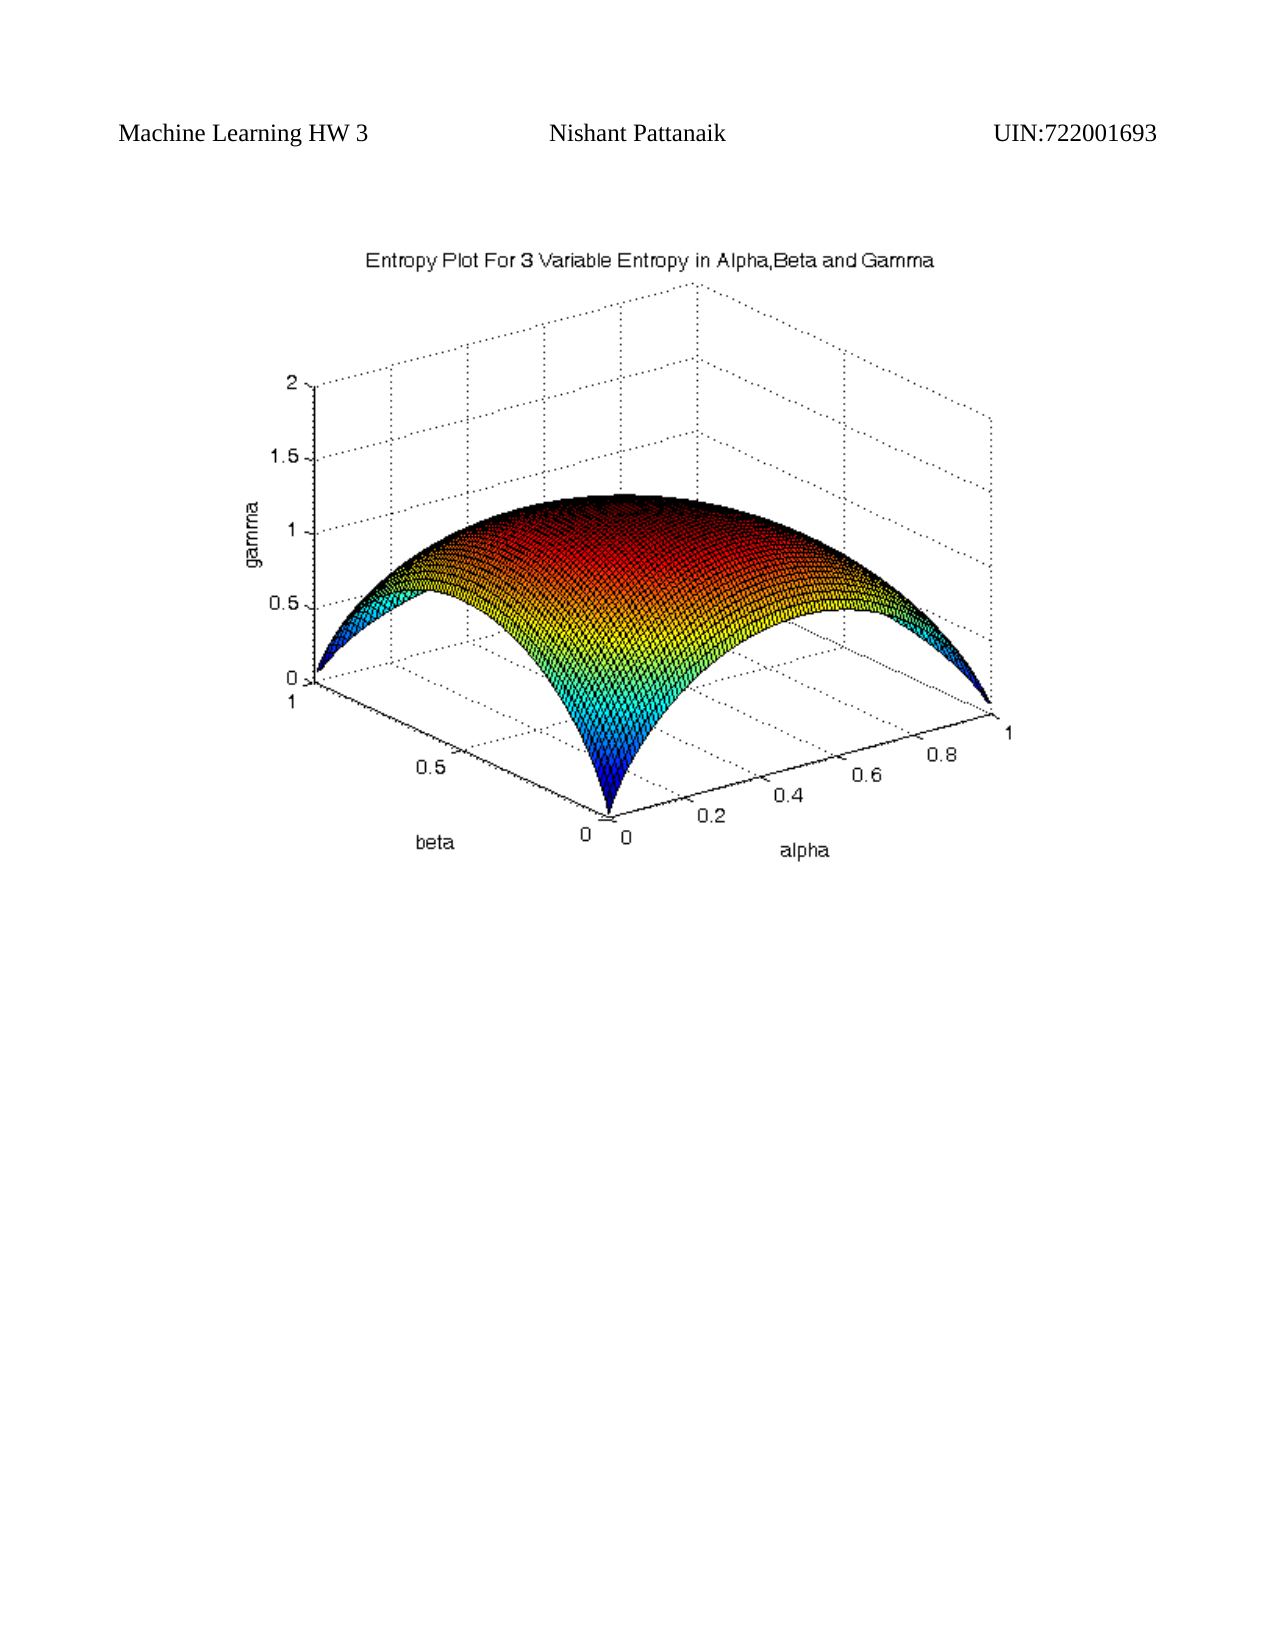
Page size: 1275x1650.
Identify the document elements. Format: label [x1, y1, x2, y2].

picture [200, 233, 1075, 890]
